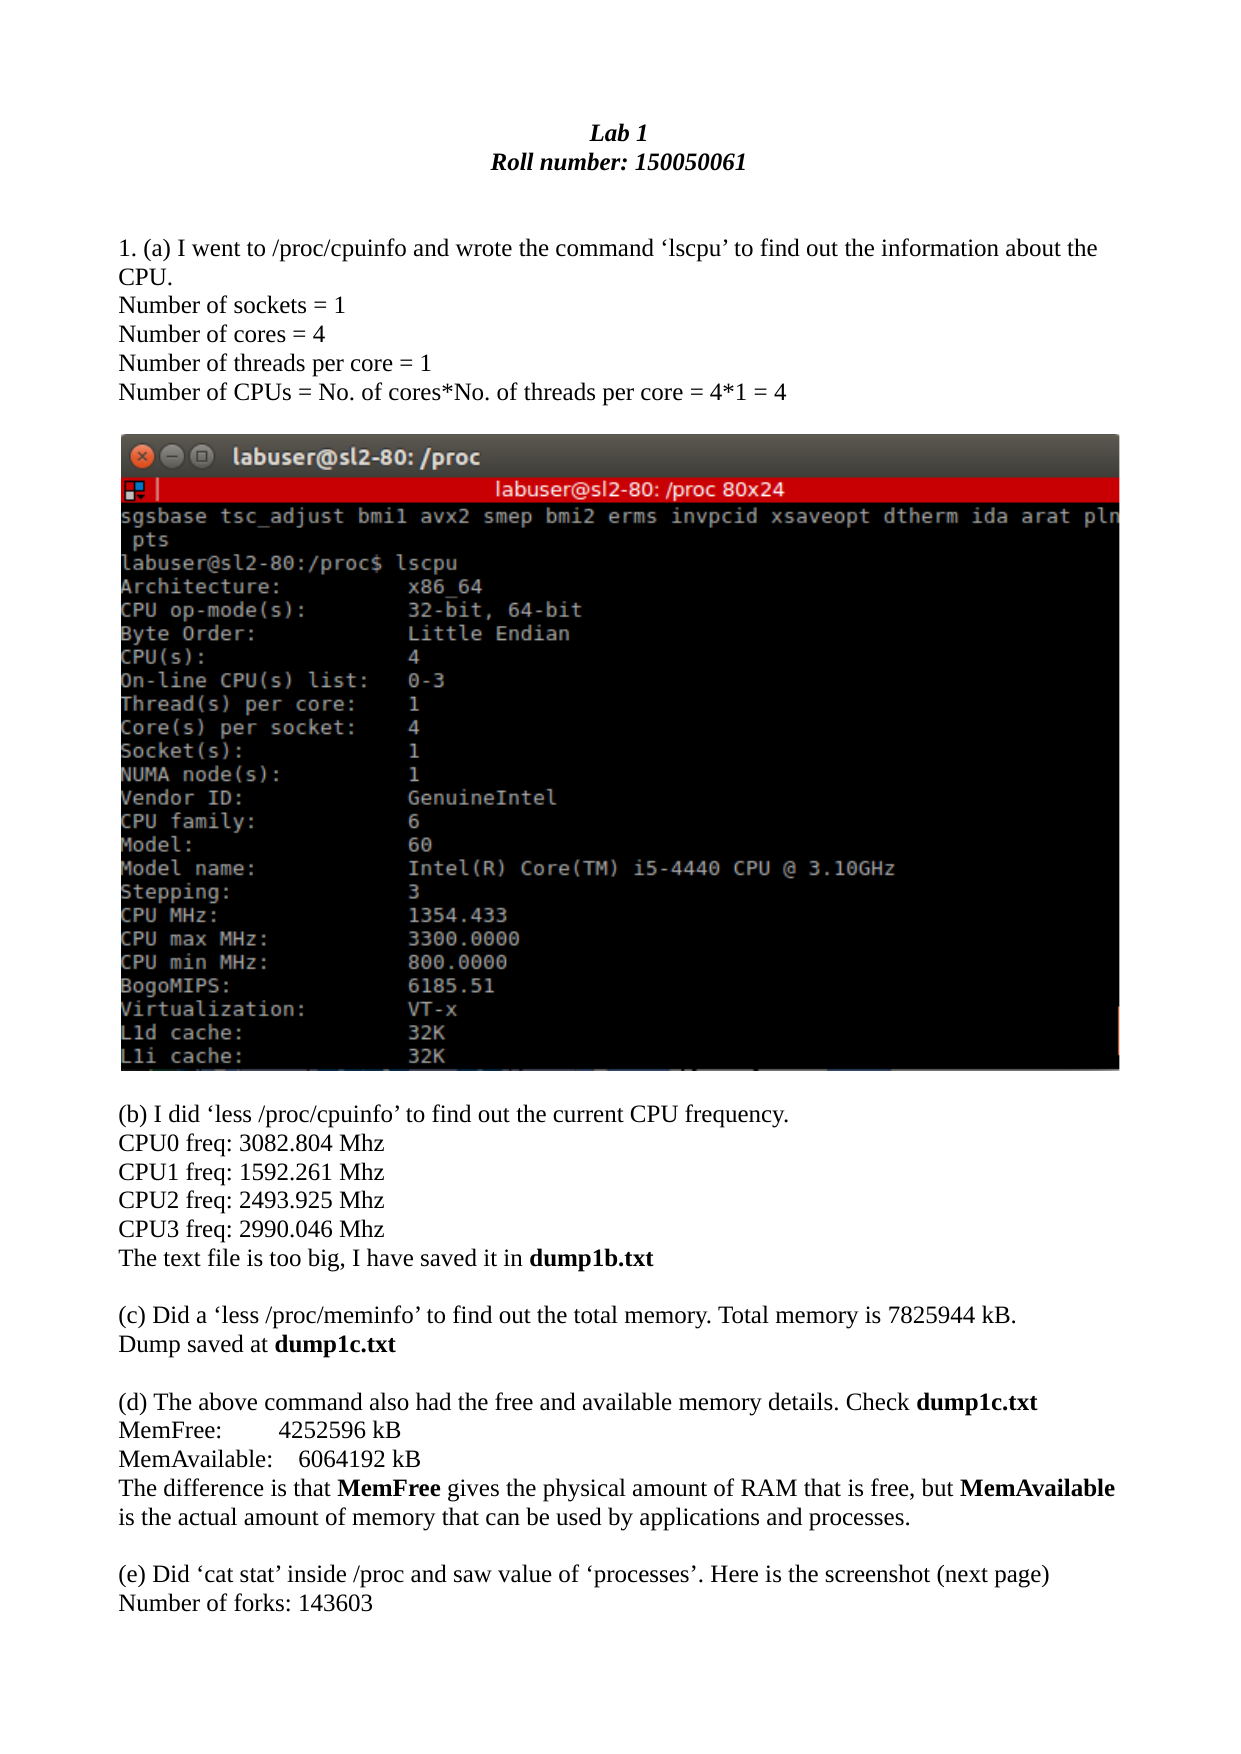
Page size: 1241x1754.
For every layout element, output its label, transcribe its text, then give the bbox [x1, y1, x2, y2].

text Lab 1 [118, 118, 1122, 147]
text MemAvailable: 6064192 kB [118, 1444, 1122, 1473]
text MemFree: 4252596 kB [118, 1415, 1122, 1444]
text The difference is that MemFree gives the physical amount of RAM that is free, but MemAvailable is the actual amount of memory that can be used by applications and processes. [118, 1473, 1122, 1530]
text (d) The above command also had the free and available memory details. Check dump1c.txt [118, 1387, 1122, 1415]
text Number of threads per core = 1 [118, 348, 1122, 377]
text CPU3 freq: 2990.046 Mhz [118, 1214, 1122, 1243]
text Number of sockets = 1 [118, 291, 1122, 319]
text Roll number: 150050061 [118, 147, 1122, 176]
text (c) Did a ‘less /proc/meminfo’ to find out the total memory. Total memory is 7825944 kB. [118, 1300, 1122, 1329]
text (e) Did ‘cat stat’ inside /proc and saw value of ‘processes’. Here is the screenshot (next page) [118, 1559, 1122, 1588]
text Number of cores = 4 [118, 319, 1122, 348]
text Number of CPUs = No. of cores*No. of threads per core = 4*1 = 4 [118, 377, 1122, 406]
text 1. (a) I went to /proc/cpuinfo and wrote the command ‘lscpu’ to find out the information about the CPU. [118, 233, 1122, 291]
text The text file is too big, I have saved it in dump1b.txt [118, 1243, 1122, 1272]
text Dump saved at dump1c.txt [118, 1329, 1122, 1358]
text Number of forks: 143603 [118, 1588, 1122, 1617]
text CPU0 freq: 3082.804 Mhz [118, 1128, 1122, 1157]
picture [121, 434, 1120, 1071]
text CPU2 freq: 2493.925 Mhz [118, 1185, 1122, 1214]
text (b) I did ‘less /proc/cpuinfo’ to find out the current CPU frequency. [118, 1099, 1122, 1128]
text CPU1 freq: 1592.261 Mhz [118, 1157, 1122, 1185]
